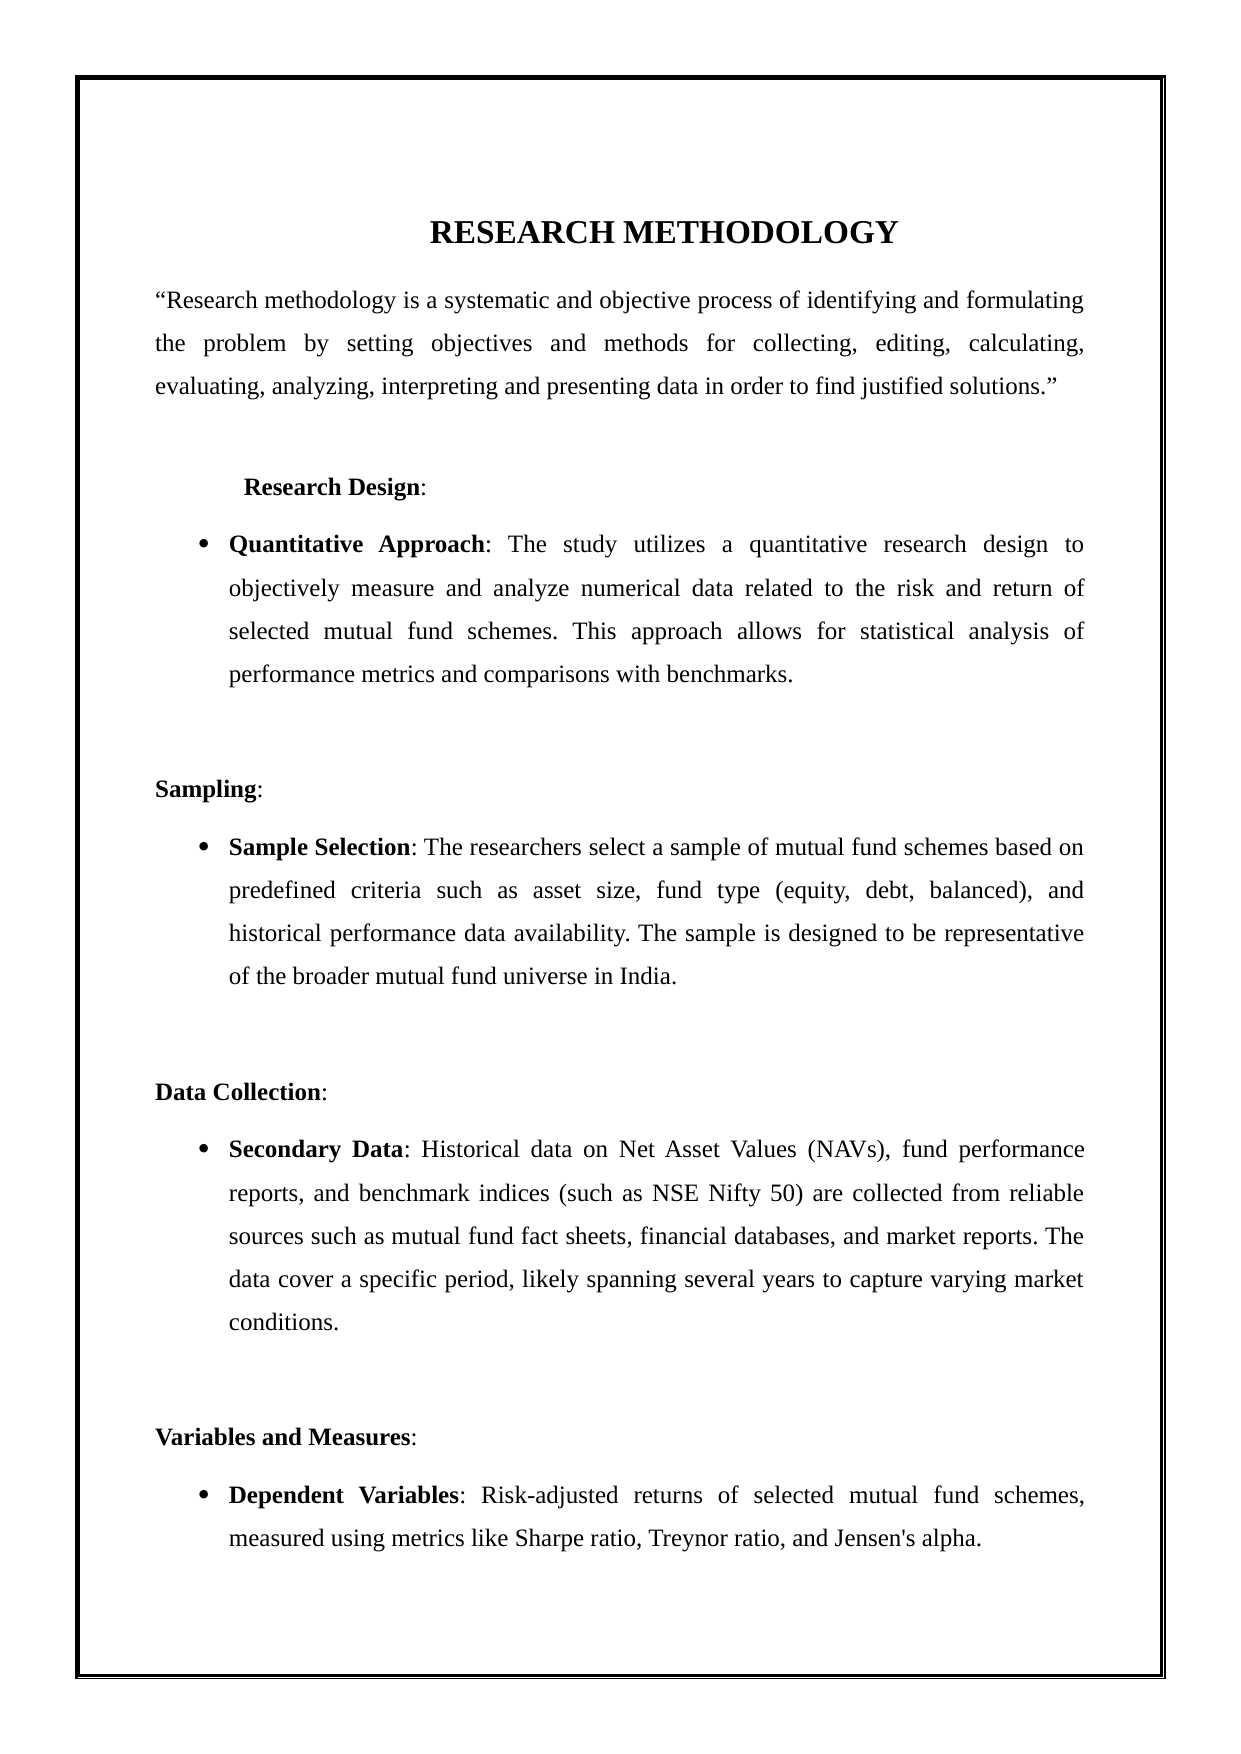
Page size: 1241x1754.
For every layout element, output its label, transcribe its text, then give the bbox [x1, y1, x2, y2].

list Dependent Variables: Risk-adjusted returns of selected mutual fund schemes, measured using metrics like Sharpe ratio, Treynor ratio, and Jensen's alpha. [199, 1480, 1085, 1552]
list Secondary Data: Historical data on Net Asset Values (NAVs), fund performance reports, and benchmark indices (such as NSE Nifty 50) are collected from reliable sources such as mutual fund fact sheets, financial databases, and market reports. The data cover a specific period, likely spanning several years to capture varying market conditions. [199, 1134, 1085, 1336]
list Sample Selection: The researchers select a sample of mutual fund schemes based on predefined criteria such as asset size, fund type (equity, debt, balanced), and historical performance data availability. The sample is designed to be representative of the broader mutual fund universe in India. [199, 832, 1085, 990]
text Sampling: [155, 774, 1085, 803]
text Research Design: [155, 472, 1085, 501]
text RESEARCH METHODOLOGY [155, 213, 1085, 251]
list Quantitative Approach: The study utilizes a quantitative research design to objectively measure and analyze numerical data related to the risk and return of selected mutual fund schemes. This approach allows for statistical analysis of performance metrics and comparisons with benchmarks. [199, 529, 1085, 688]
text Data Collection: [155, 1077, 1085, 1106]
text “Research methodology is a systematic and objective process of identifying and formulating the problem by setting objectives and methods for collecting, editing, calculating, evaluating, analyzing, interpreting and presenting data in order to find justified solutions.” [155, 285, 1085, 400]
text Variables and Measures: [155, 1422, 1085, 1451]
